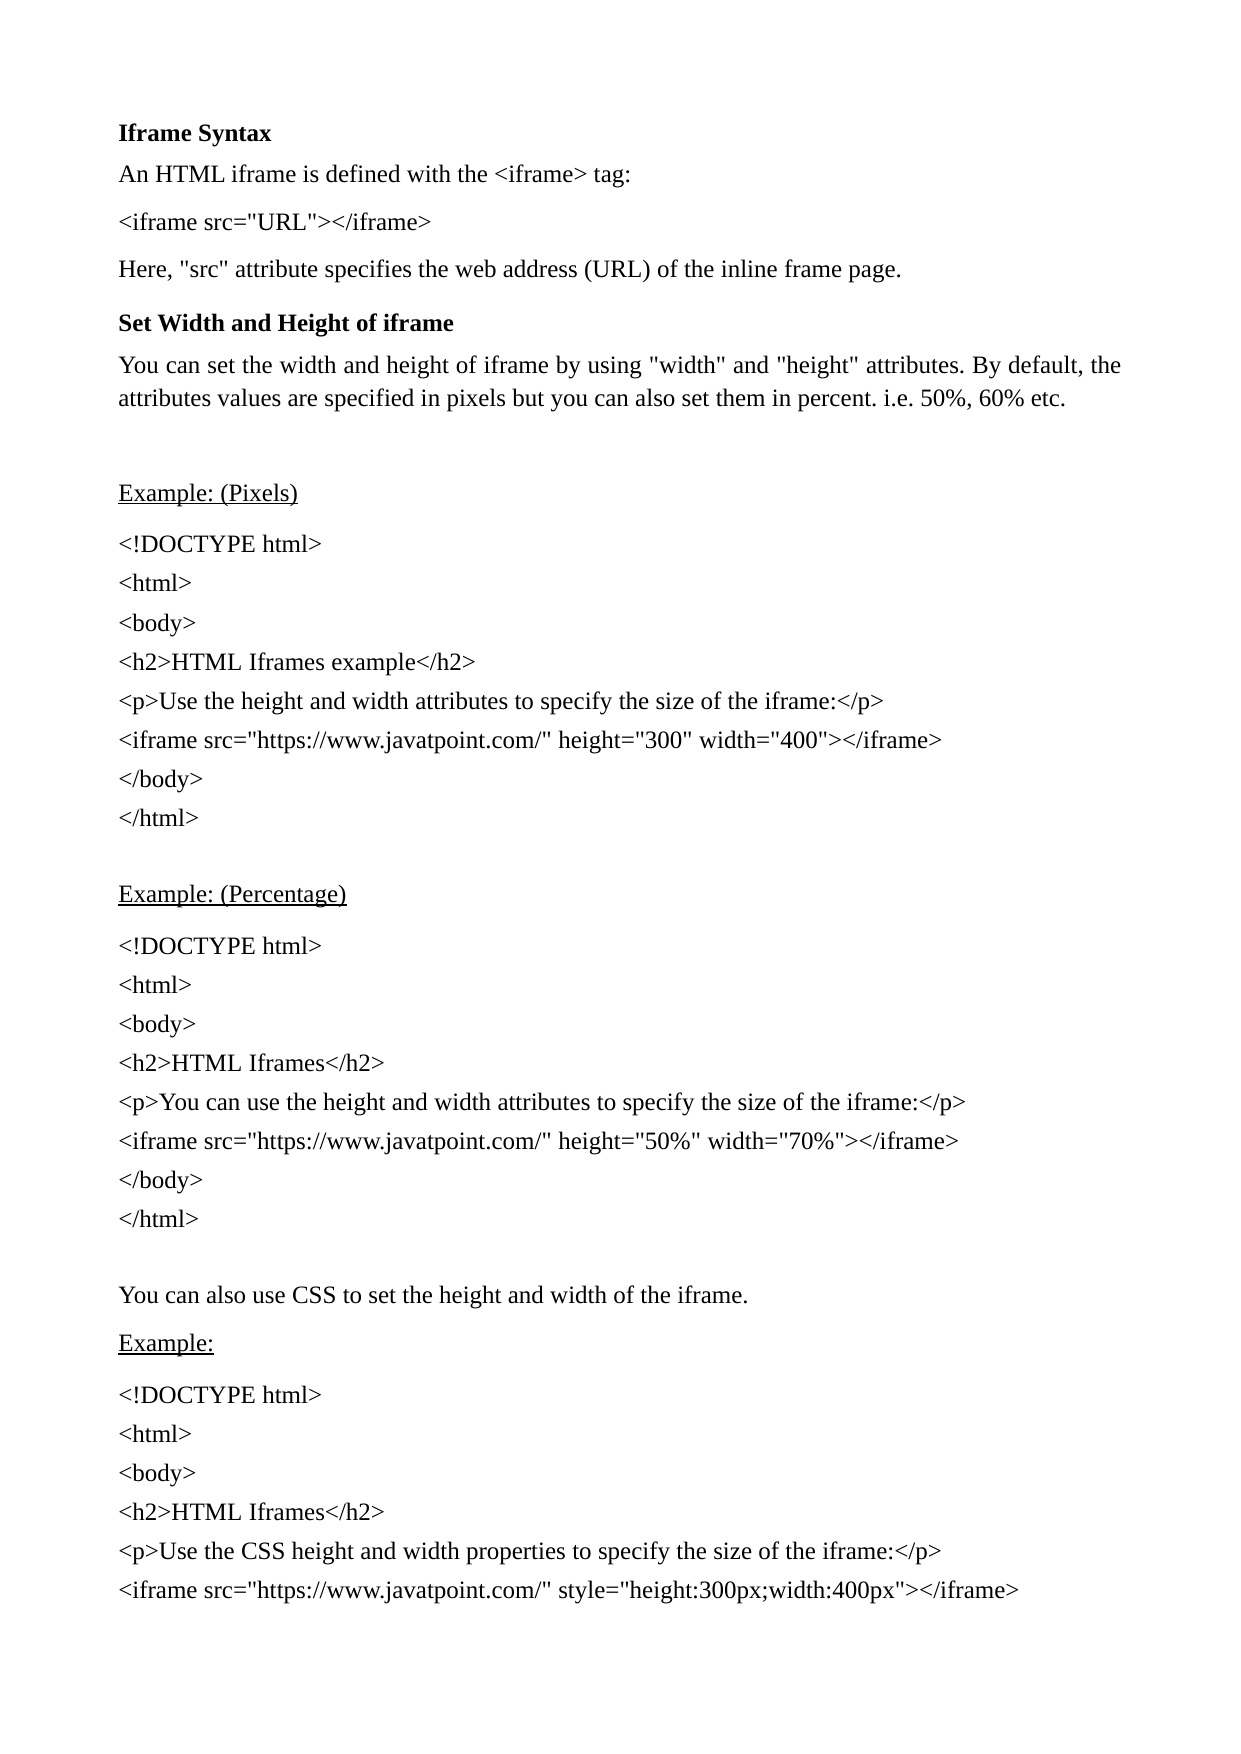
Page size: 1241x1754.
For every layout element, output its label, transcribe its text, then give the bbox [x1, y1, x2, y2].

text <p>Use the height and width attributes to specify the size of the iframe:</p> [118, 675, 1122, 714]
text <iframe src="https://www.javatpoint.com/" height="50%" width="70%"></iframe> [118, 1116, 1122, 1155]
subtitle Iframe Syntax [118, 118, 1122, 147]
text You can also use CSS to set the height and width of the iframe. [118, 1281, 1122, 1309]
text </body> [118, 753, 1122, 793]
subtitle Set Width and Height of iframe [118, 308, 1122, 337]
text </html> [118, 793, 1122, 832]
text <html> [118, 558, 1122, 597]
text <html> [118, 959, 1122, 999]
subtitle Example: (Percentage) [118, 879, 1122, 908]
text </body> [118, 1155, 1122, 1194]
text <iframe src="https://www.javatpoint.com/" height="300" width="400"></iframe> [118, 714, 1122, 753]
subtitle Example: (Pixels) [118, 478, 1122, 507]
text <h2>HTML Iframes</h2> [118, 1038, 1122, 1077]
text <body> [118, 1448, 1122, 1487]
text </html> [118, 1194, 1122, 1233]
text <p>You can use the height and width attributes to specify the size of the iframe:</p> [118, 1077, 1122, 1116]
text <body> [118, 999, 1122, 1038]
text <!DOCTYPE html> [118, 921, 1122, 959]
text Here, "src" attribute specifies the web address (URL) of the inline frame page. [118, 254, 1122, 283]
text <h2>HTML Iframes</h2> [118, 1487, 1122, 1526]
text An HTML iframe is defined with the <iframe> tag: [118, 159, 1122, 188]
text <iframe src="URL"></iframe> [118, 207, 1122, 236]
text <p>Use the CSS height and width properties to specify the size of the iframe:</p> [118, 1526, 1122, 1565]
text <h2>HTML Iframes example</h2> [118, 636, 1122, 675]
subtitle Example: [118, 1328, 1122, 1357]
text <!DOCTYPE html> [118, 1369, 1122, 1408]
text <iframe src="https://www.javatpoint.com/" style="height:300px;width:400px"></iframe> [118, 1565, 1122, 1604]
text <html> [118, 1408, 1122, 1448]
text <!DOCTYPE html> [118, 519, 1122, 558]
text <body> [118, 597, 1122, 636]
text You can set the width and height of iframe by using "width" and "height" attributes. By default, the attributes values are specified in pixels but you can also set them in percent. i.e. 50%, 60% etc. [118, 350, 1122, 411]
